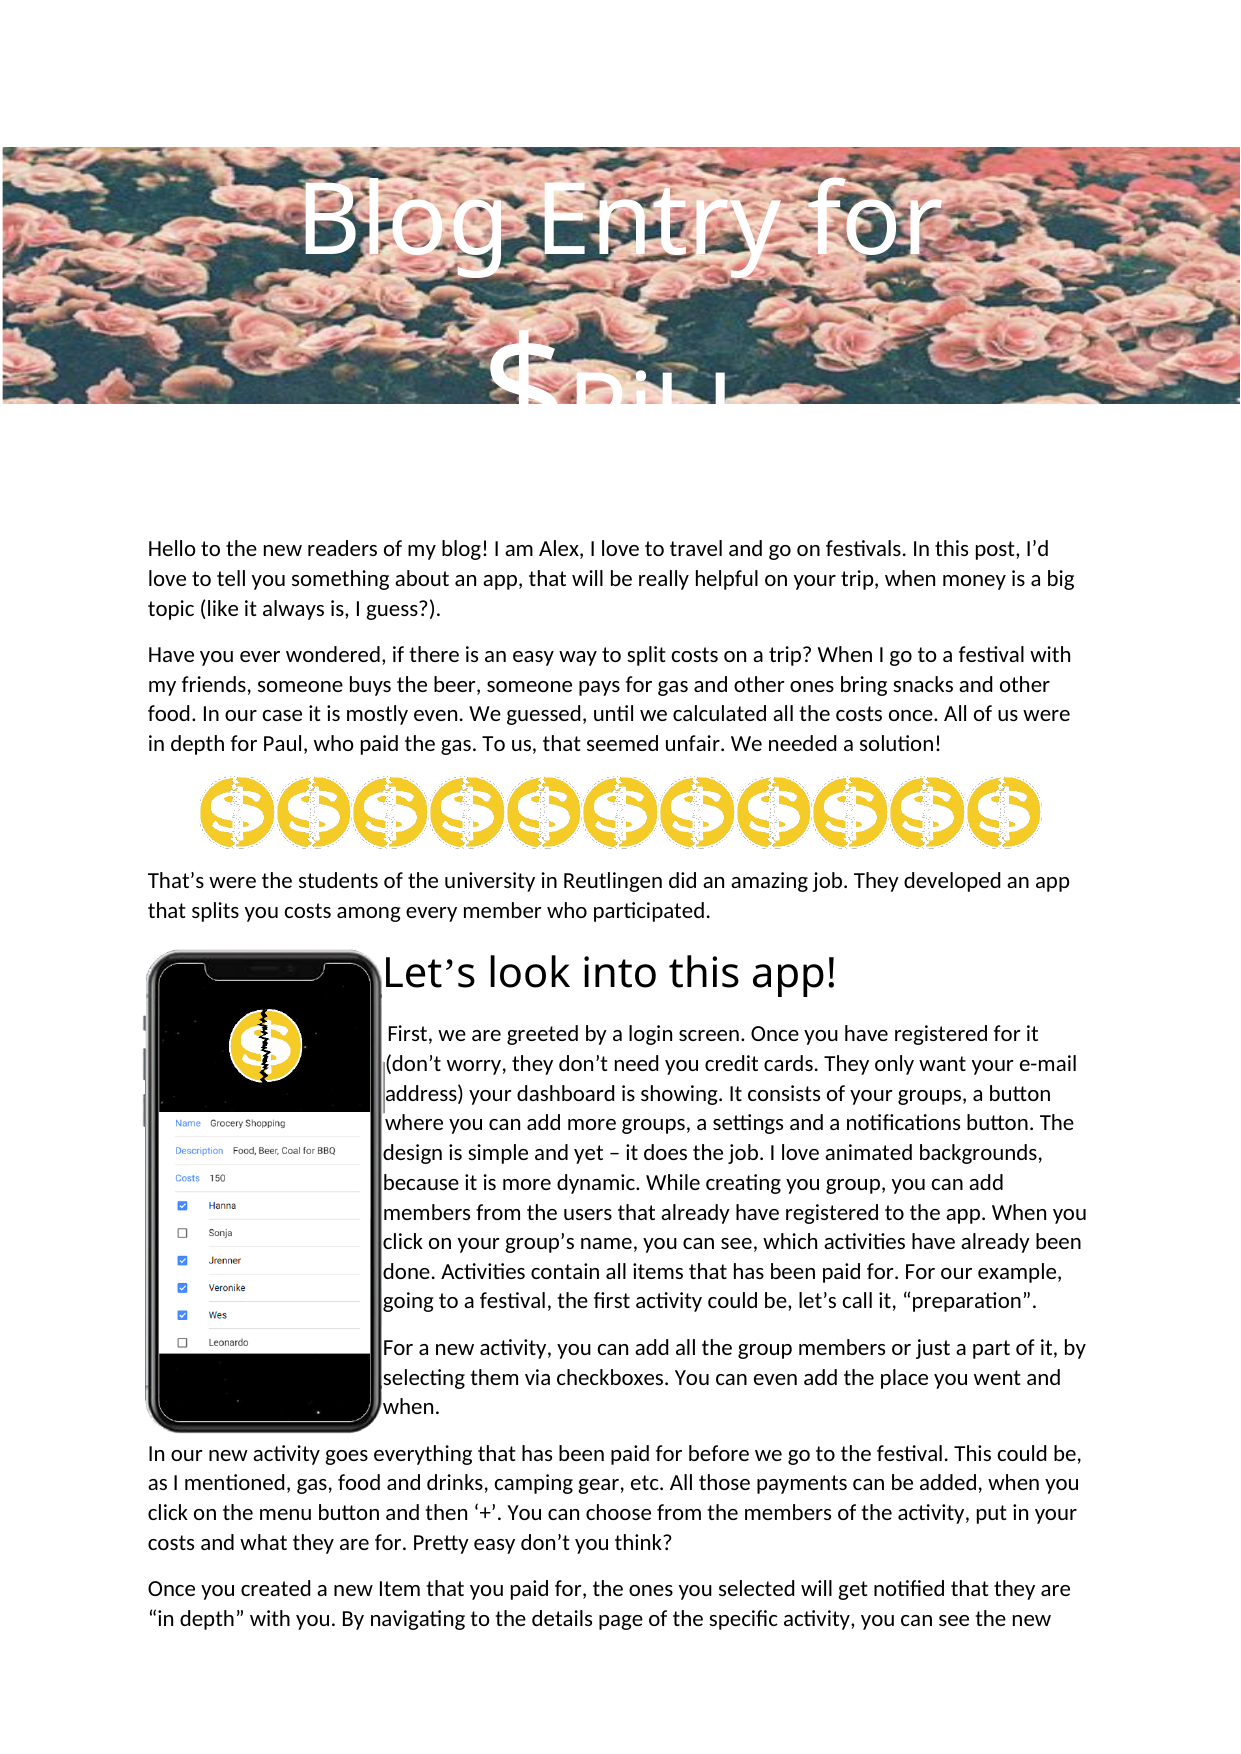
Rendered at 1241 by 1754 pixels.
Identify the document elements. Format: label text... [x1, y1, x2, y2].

text Hello to the new readers of my blog! I am Alex, I love to travel and go on festivals. In this post, I’d love to tell you something about an app, that will be really helpful on your trip, when money is a big topic (like it always is, I guess?). [148, 534, 1093, 622]
text Let’s look into this app! [148, 943, 1093, 999]
text First, we are greeted by a login screen. Once you have registered for it (don’t worry, they don’t need you credit cards. They only want your e-mail address) your dashboard is showing. It consists of your groups, a button where you can add more groups, a settings and a notifications button. The design is simple and yet – it does the job. I love animated backgrounds, because it is more dynamic. While creating you group, you can add members from the users that already have registered to the app. When you click on your group’s name, you can see, which activities have already been done. Activities contain all items that has been paid for. For our example, going to a festival, the first activity could be, let’s call it, “preparation”. [382, 1019, 1093, 1315]
text For a new activity, you can add all the group members or just a part of it, by selecting them via checkboxes. You can even add the place you went and when. [376, 1333, 1093, 1420]
text Have you ever wondered, if there is an easy way to split costs on a trip? When I go to a festival with my friends, someone buys the beer, someone pays for gas and other ones bring snacks and other food. In our case it is mostly even. We guessed, until we calculated all the costs once. All of us were in depth for Paul, who paid the gas. To us, that seemed unfair. We needed a solution! [148, 640, 1093, 757]
text That’s were the students of the university in Reutlingen did an amazing job. They developed an app that splits you costs among every member who participated. [148, 867, 1093, 924]
text Blog Entry for $PiLL [148, 404, 1093, 488]
text In our new activity goes everything that has been paid for before we go to the festival. This could be, as I mentioned, gas, food and drinks, camping gear, etc. All those payments can be added, when you click on the menu button and then ‘+’. You can choose from the members of the activity, put in your costs and what they are for. Pretty easy don’t you think? [148, 1439, 1093, 1556]
text Once you created a new Item that you paid for, the ones you selected will get notified that they are “in depth” with you. By navigating to the details page of the specific activity, you can see the new [148, 1574, 1093, 1632]
